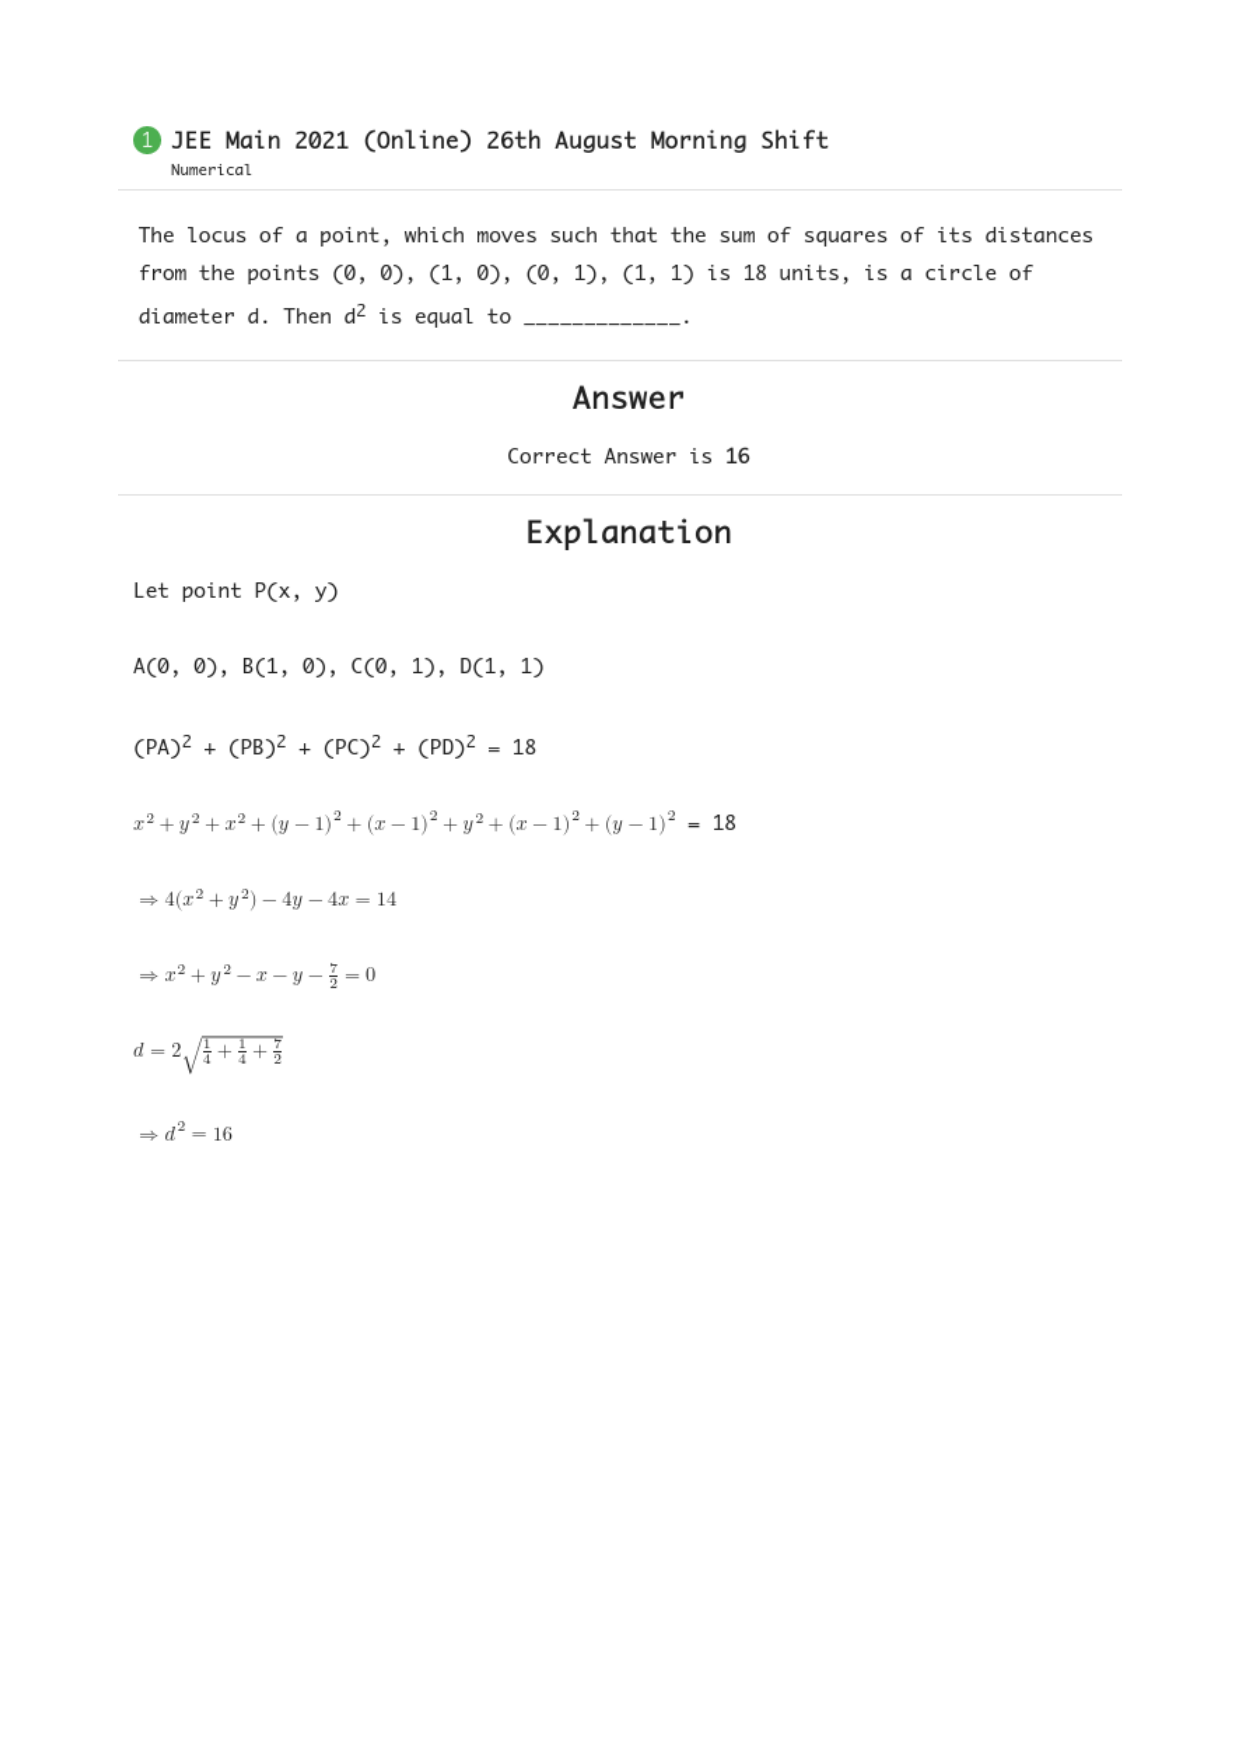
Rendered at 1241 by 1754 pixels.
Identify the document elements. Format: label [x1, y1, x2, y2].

picture [118, 118, 1123, 1152]
